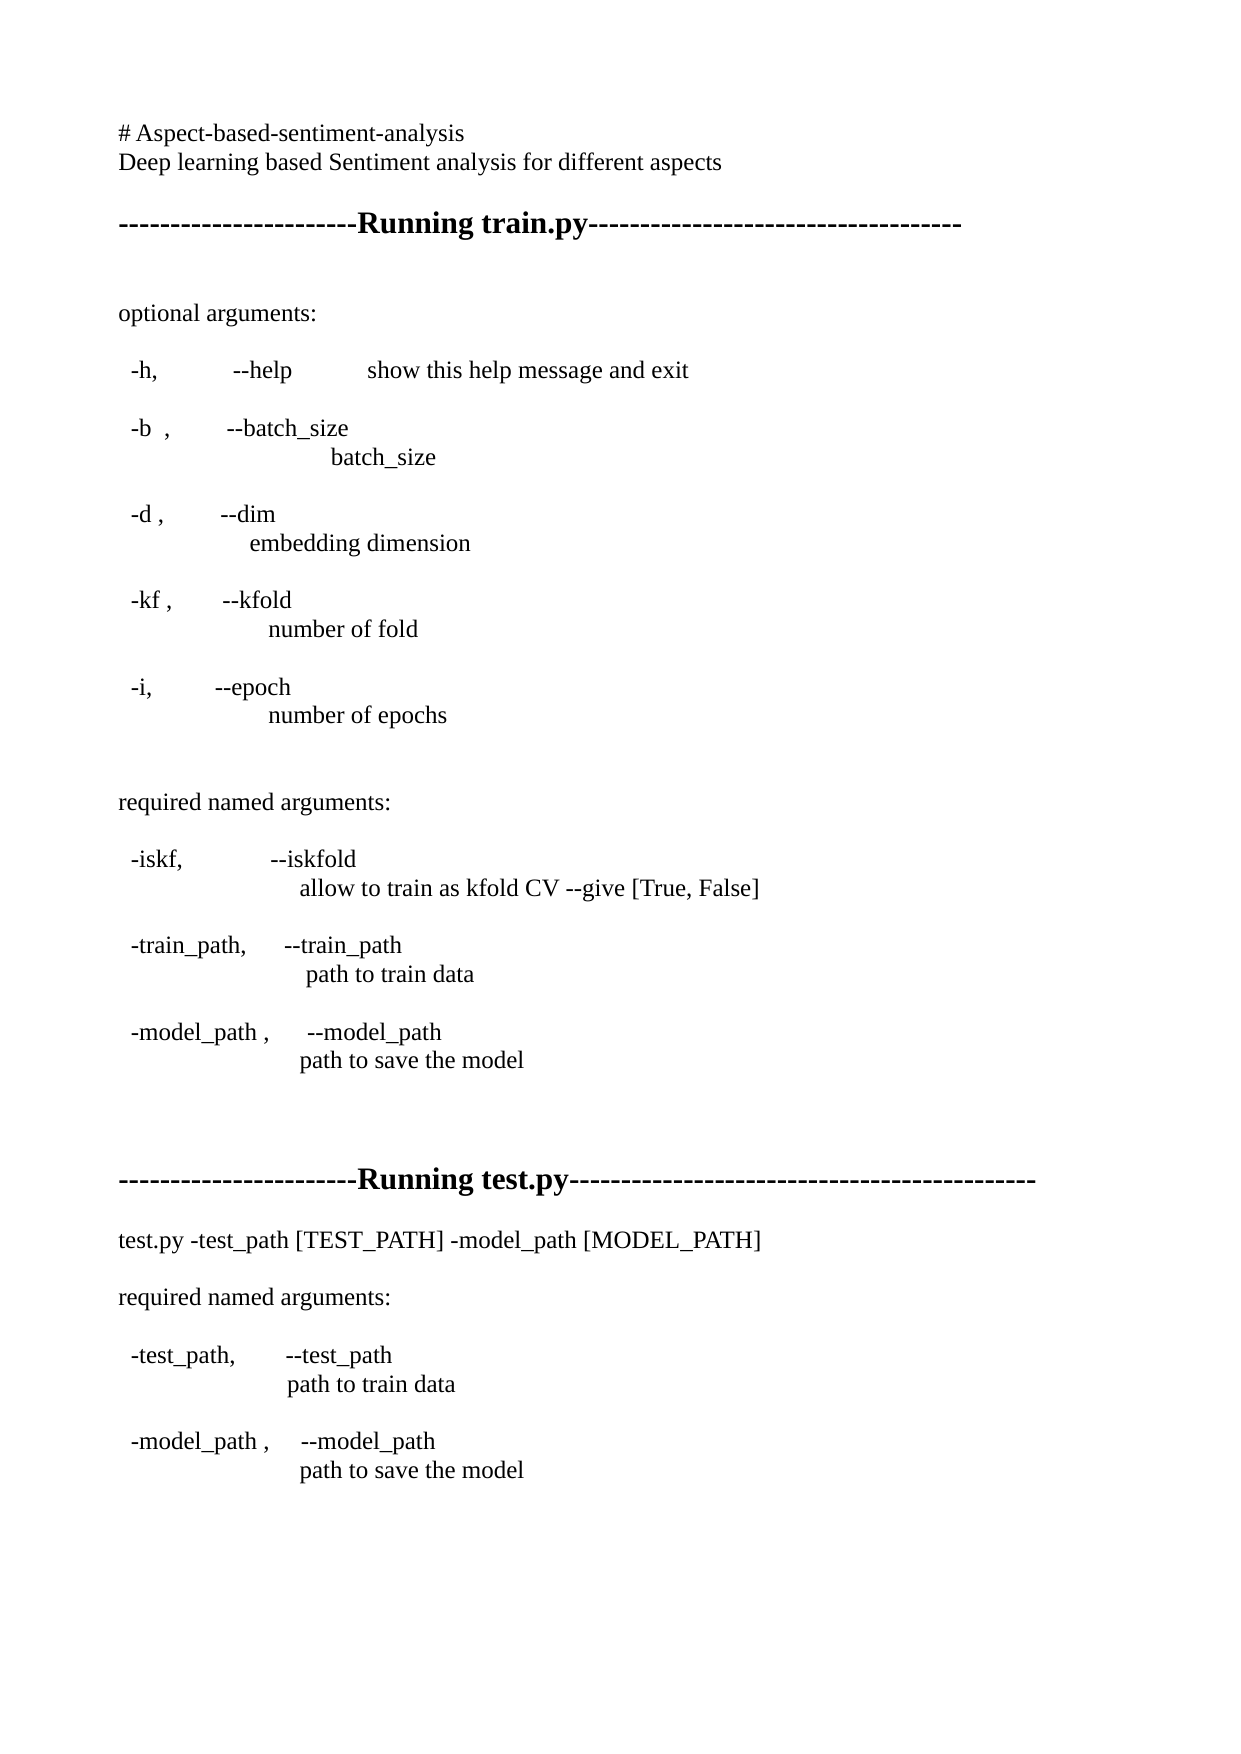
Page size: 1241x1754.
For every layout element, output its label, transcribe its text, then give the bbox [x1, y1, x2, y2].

text required named arguments: [118, 787, 1122, 815]
text -h, --help show this help message and exit [118, 355, 1122, 384]
text -iskf, --iskfold [118, 844, 1122, 873]
text -model_path , --model_path [118, 1426, 1122, 1455]
text batch_size [118, 442, 1122, 470]
text allow to train as kfold CV --give [True, False] [118, 873, 1122, 902]
text -kf , --kfold [118, 585, 1122, 614]
text # Aspect-based-sentiment-analysis [118, 118, 1122, 147]
text path to save the model [118, 1045, 1122, 1074]
text path to train data [118, 959, 1122, 988]
text optional arguments: [118, 298, 1122, 327]
text -train_path, --train_path [118, 930, 1122, 959]
text -i, --epoch [118, 672, 1122, 700]
text number of fold [118, 614, 1122, 643]
text -b , --batch_size [118, 413, 1122, 442]
text test.py -test_path [TEST_PATH] -model_path [MODEL_PATH] [118, 1225, 1122, 1254]
text -d , --dim [118, 499, 1122, 528]
text -test_path, --test_path [118, 1340, 1122, 1369]
text Deep learning based Sentiment analysis for different aspects [118, 147, 1122, 176]
text path to save the model [118, 1455, 1122, 1484]
text required named arguments: [118, 1282, 1122, 1311]
text embedding dimension [118, 528, 1122, 557]
text -----------------------Running train.py------------------------------------ [118, 204, 1122, 240]
text -----------------------Running test.py--------------------------------------------- [118, 1160, 1122, 1196]
text number of epochs [118, 700, 1122, 729]
text -model_path , --model_path [118, 1017, 1122, 1045]
text path to train data [118, 1369, 1122, 1397]
